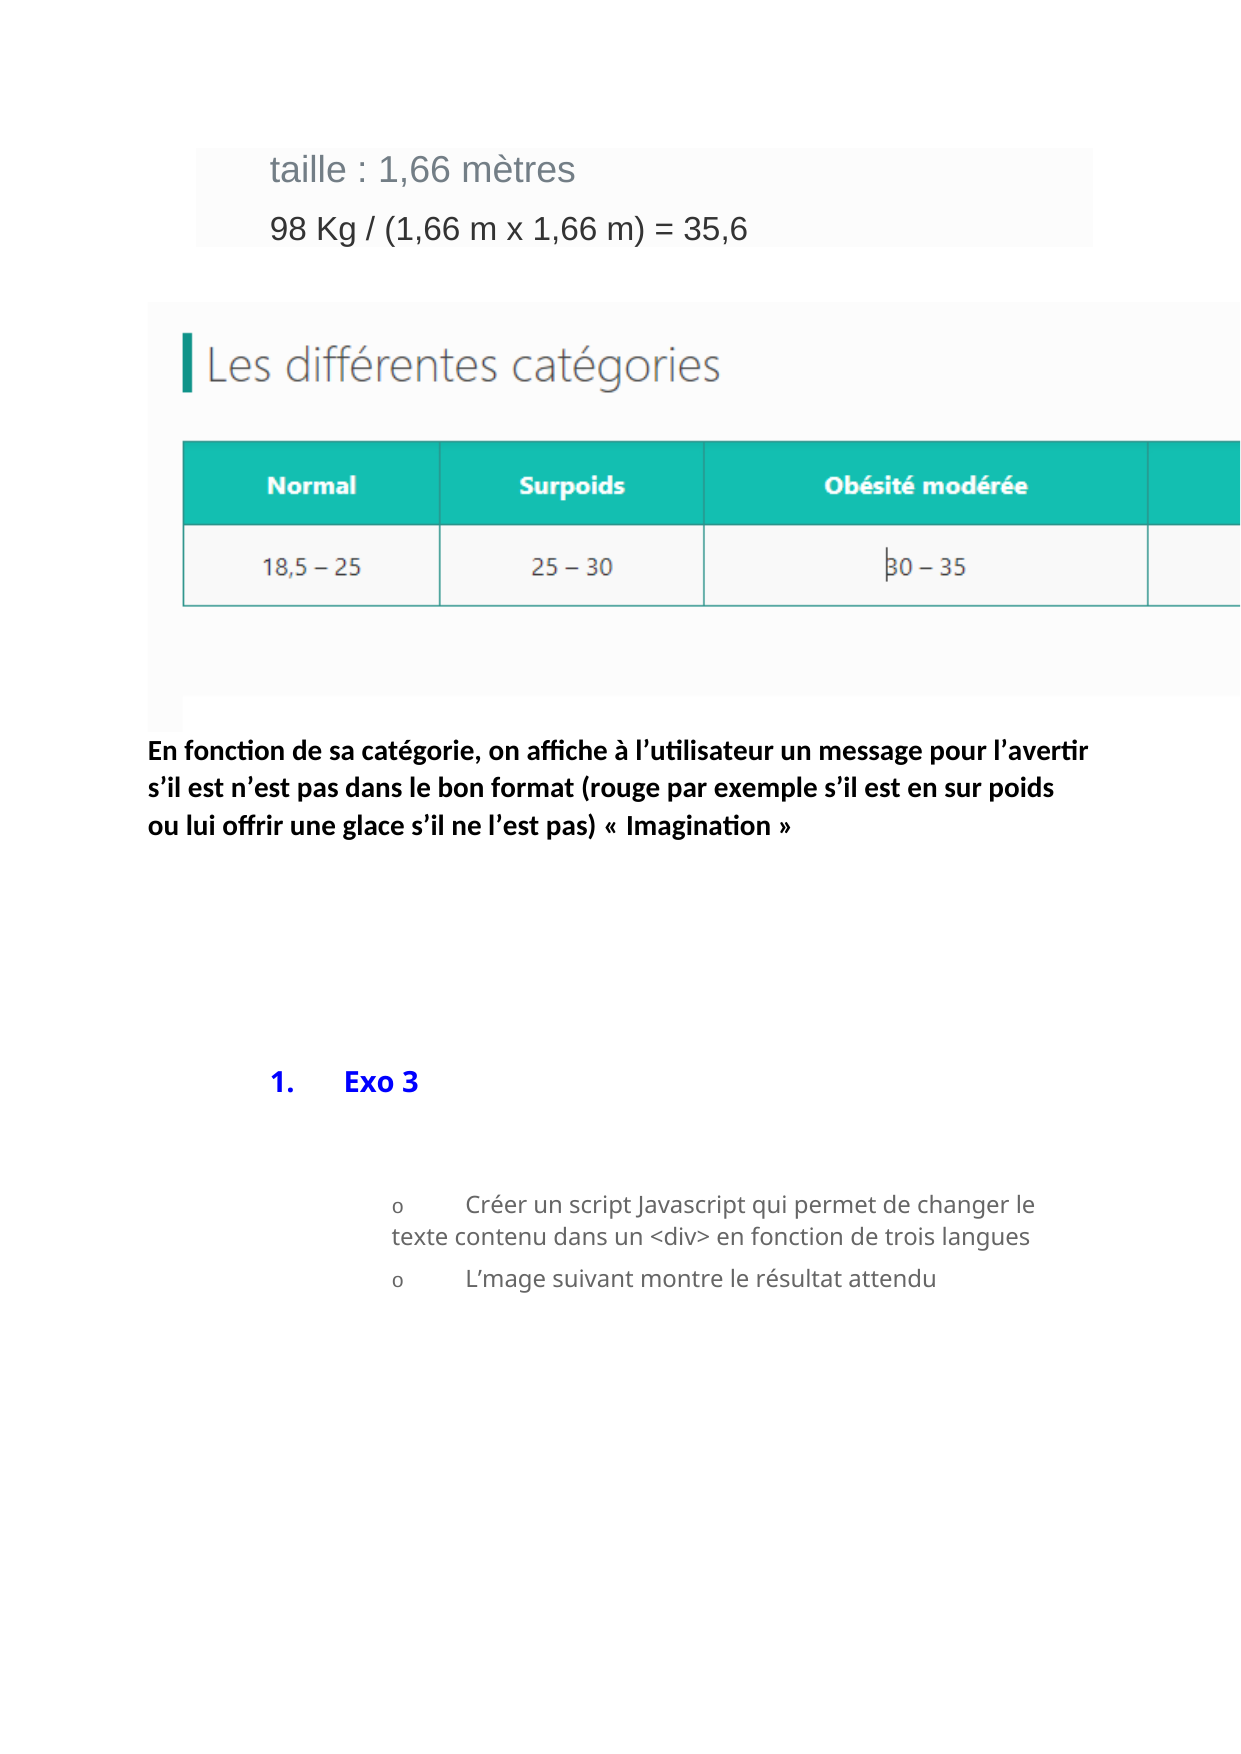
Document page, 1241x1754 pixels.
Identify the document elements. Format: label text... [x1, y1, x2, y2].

text En fonction de sa catégorie, on affiche à l’utilisateur un message pour l’avertir s’il est n’est pas dans le bon format (rouge par exemple s’il est en sur poids ou lui offrir une glace s’il ne l’est pas) « Imagination » [148, 732, 1093, 842]
list L’mage suivant montre le résultat attendu [391, 1262, 1093, 1294]
list Exo 3 [269, 1061, 1093, 1101]
text 98 Kg / (1,66 m x 1,66 m) = 35,6 [196, 206, 1093, 247]
list Créer un script Javascript qui permet de changer le texte contenu dans un <div> en fonction de trois langues [391, 1187, 1093, 1253]
text taille : 1,66 mètres [196, 148, 1093, 191]
